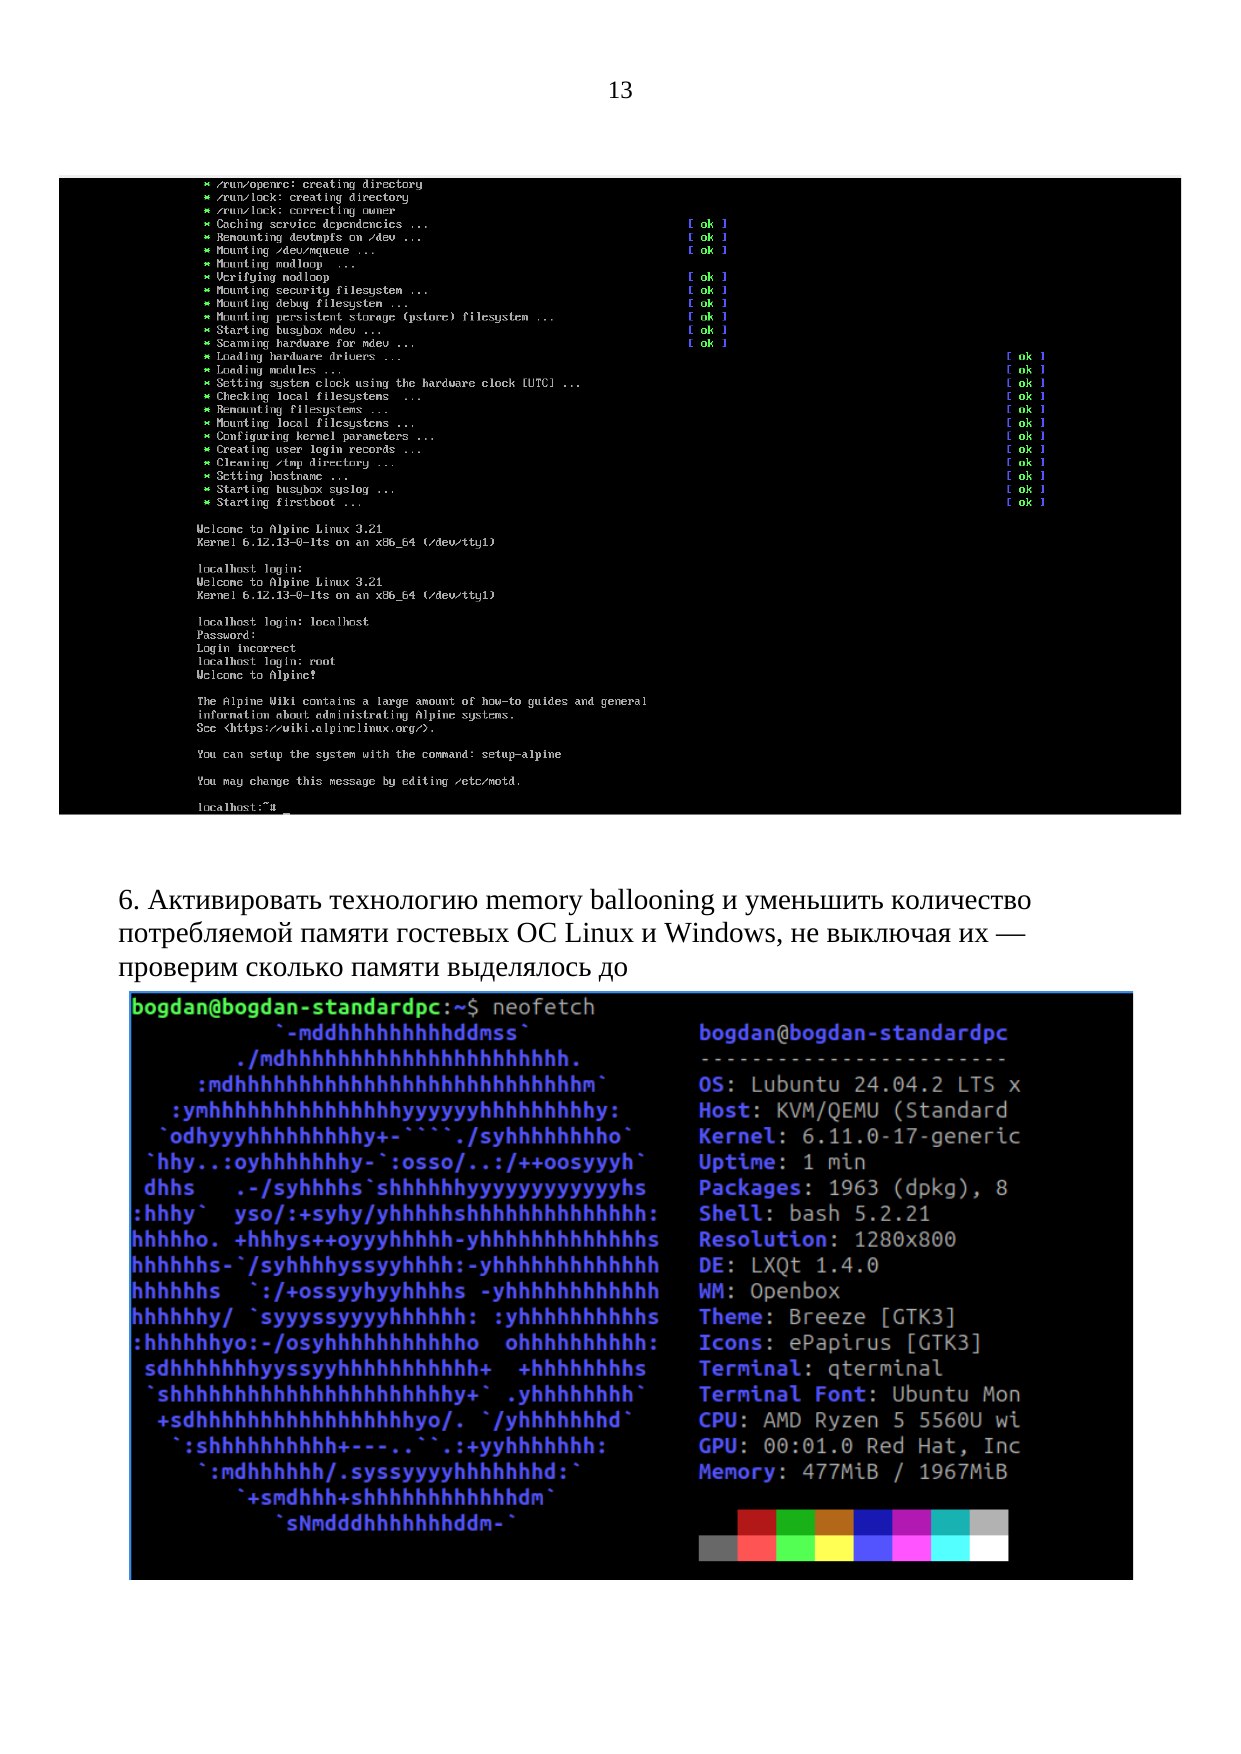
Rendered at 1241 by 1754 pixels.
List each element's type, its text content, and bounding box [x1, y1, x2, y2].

text 6. Активировать технологию memory ballooning и уменьшить количество потребляемой памяти гостевых ОС Linux и Windows, не выключая их — проверим сколько памяти выделялось до [118, 882, 1122, 982]
picture [129, 991, 1134, 1580]
picture [59, 175, 1182, 815]
